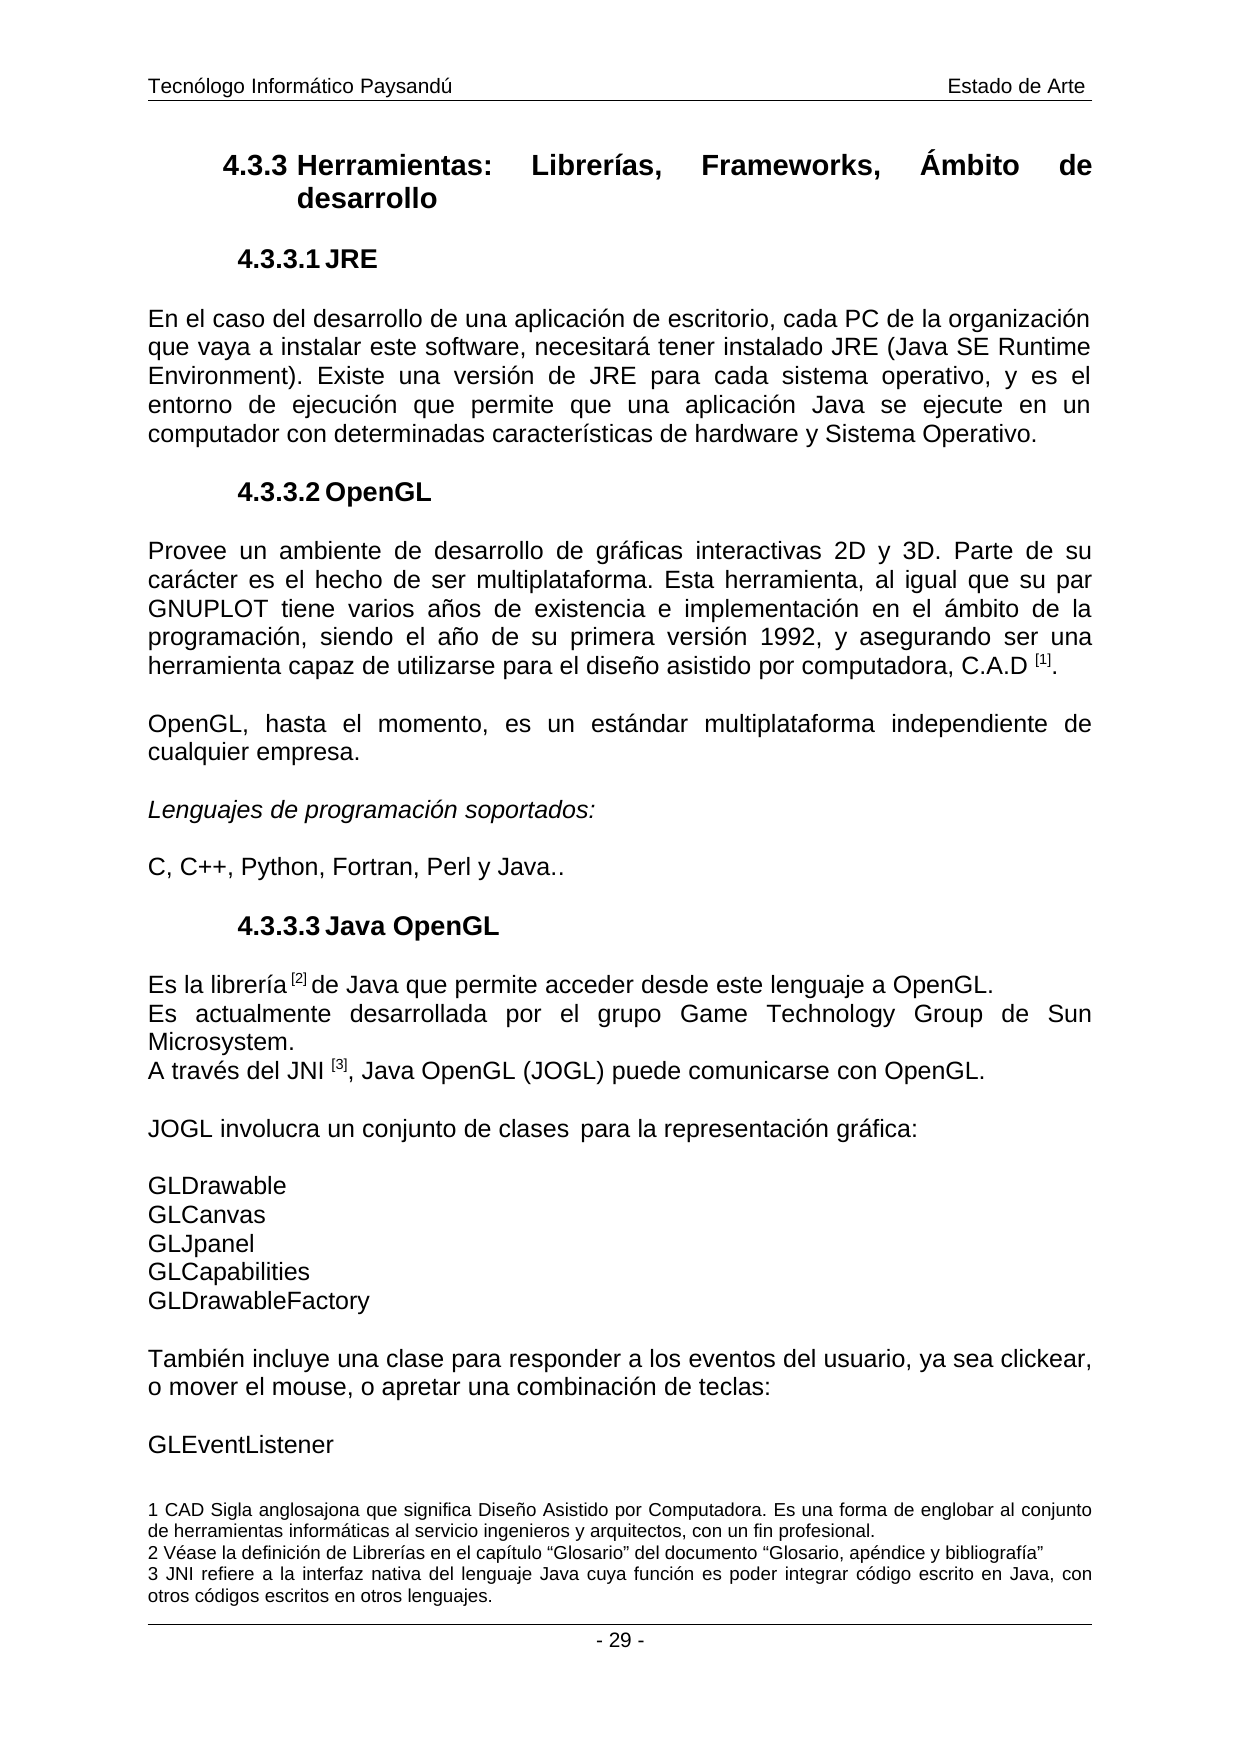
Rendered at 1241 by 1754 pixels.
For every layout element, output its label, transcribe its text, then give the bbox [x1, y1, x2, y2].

text Es actualmente desarrollada por el grupo Game Technology Group de Sun Microsystem. [148, 998, 1092, 1056]
text GLEventListener [148, 1430, 1092, 1458]
subtitle JRE [237, 243, 1092, 275]
text CAD Sigla anglosajona que significa Diseño Asistido por Computadora. Es una forma de englobar al conjunto de herramientas informáticas al servicio ingenieros y arquitectos, con un fin profesional. [148, 1498, 1092, 1542]
text OpenGL, hasta el momento, es un estándar multiplataforma independiente de cualquier empresa. [148, 708, 1092, 766]
text JOGL involucra un conjunto de clases para la representación gráfica: [148, 1113, 1092, 1142]
text Provee un ambiente de desarrollo de gráficas interactivas 2D y 3D. Parte de su carácter es el hecho de ser multiplataforma. Esta herramienta, al igual que su par GNUPLOT tiene varios años de existencia e implementación en el ámbito de la programación, siendo el año de su primera versión 1992, y asegurando ser una herramienta capaz de utilizarse para el diseño asistido por computadora, C.A.D []. [148, 536, 1092, 680]
text Véase la definición de Librerías en el capítulo “Glosario” del documento “Glosario, apéndice y bibliografía” [148, 1542, 1092, 1563]
text JNI refiere a la interfaz nativa del lenguaje Java cuya función es poder integrar código escrito en Java, con otros códigos escritos en otros lenguajes. [148, 1563, 1092, 1606]
text GLCapabilities [148, 1257, 1092, 1286]
text GLCanvas [148, 1200, 1092, 1228]
text GLJpanel [148, 1228, 1092, 1257]
subtitle Herramientas: Librerías, Frameworks, Ámbito de desarrollo [223, 148, 1092, 215]
text En el caso del desarrollo de una aplicación de escritorio, cada PC de la organización que vaya a instalar este software, necesitará tener instalado JRE (Java SE Runtime Environment). Existe una versión de JRE para cada sistema operativo, y es el entorno de ejecución que permite que una aplicación Java se ejecute en un computador con determinadas características de hardware y Sistema Operativo. [148, 303, 1092, 447]
subtitle Java OpenGL [237, 910, 1092, 941]
text A través del JNI [], Java OpenGL (JOGL) puede comunicarse con OpenGL. [148, 1056, 1092, 1085]
text C, C++, Python, Fortran, Perl y Java.. [148, 852, 1092, 881]
subtitle OpenGL [237, 476, 1092, 507]
text También incluye una clase para responder a los eventos del usuario, ya sea clickear, o mover el mouse, o apretar una combinación de teclas: [148, 1343, 1092, 1401]
text Es la librería [] de Java que permite acceder desde este lenguaje a OpenGL. [148, 970, 1092, 998]
text GLDrawableFactory [148, 1286, 1092, 1315]
text GLDrawable [148, 1171, 1092, 1200]
text Lenguajes de programación soportados: [148, 795, 1092, 823]
